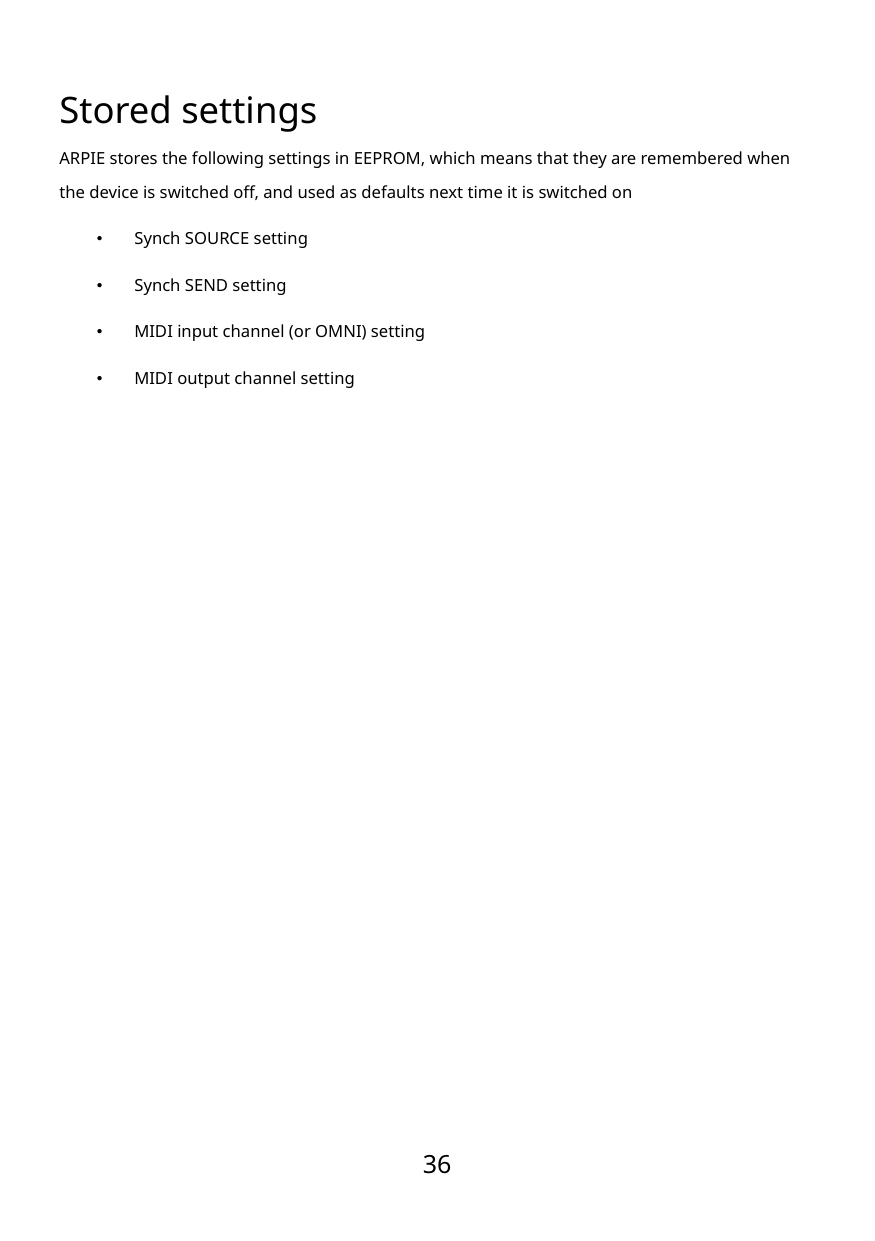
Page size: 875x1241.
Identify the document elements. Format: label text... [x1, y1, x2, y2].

list MIDI output channel setting [97, 367, 815, 389]
list MIDI input channel (or OMNI) setting [97, 320, 815, 343]
list Synch SEND setting [97, 273, 815, 296]
subtitle Stored settings [59, 84, 815, 134]
text ARPIE stores the following settings in EEPROM, which means that they are remembered when the device is switched off, and used as defaults next time it is switched on [59, 146, 815, 203]
list Synch SOURCE setting [97, 227, 815, 249]
